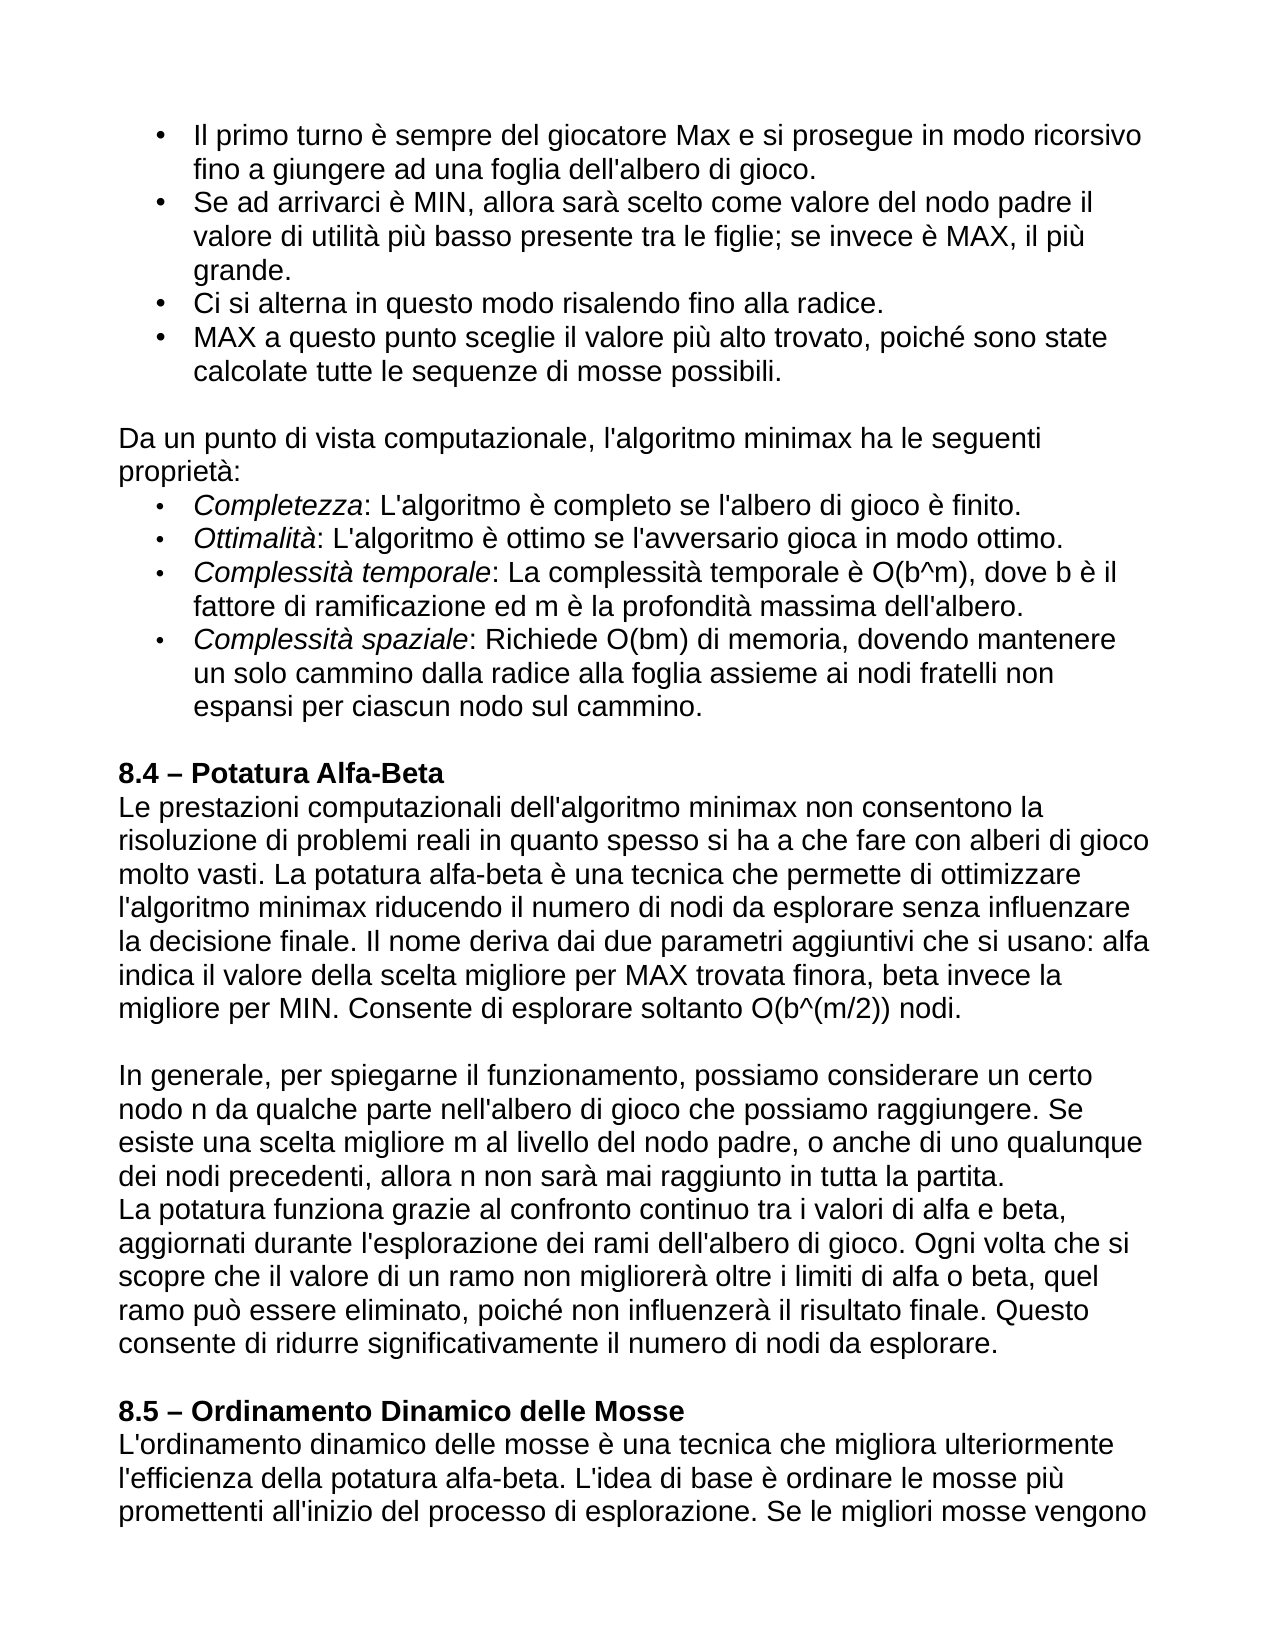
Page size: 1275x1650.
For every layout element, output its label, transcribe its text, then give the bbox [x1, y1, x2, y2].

list Ci si alterna in questo modo risalendo fino alla radice. [156, 286, 1157, 320]
text Da un punto di vista computazionale, l'algoritmo minimax ha le seguenti proprietà: [118, 421, 1157, 488]
text Le prestazioni computazionali dell'algoritmo minimax non consentono la risoluzione di problemi reali in quanto spesso si ha a che fare con alberi di gioco molto vasti. La potatura alfa-beta è una tecnica che permette di ottimizzare l'algoritmo minimax riducendo il numero di nodi da esplorare senza influenzare la decisione finale. Il nome deriva dai due parametri aggiuntivi che si usano: alfa indica il valore della scelta migliore per MAX trovata finora, beta invece la migliore per MIN. Consente di esplorare soltanto O(b^(m/2)) nodi. [118, 790, 1157, 1024]
text In generale, per spiegarne il funzionamento, possiamo considerare un certo nodo n da qualche parte nell'albero di gioco che possiamo raggiungere. Se esiste una scelta migliore m al livello del nodo padre, o anche di uno qualunque dei nodi precedenti, allora n non sarà mai raggiunto in tutta la partita. [118, 1058, 1157, 1192]
text La potatura funziona grazie al confronto continuo tra i valori di alfa e beta, aggiornati durante l'esplorazione dei rami dell'albero di gioco. Ogni volta che si scopre che il valore di un ramo non migliorerà oltre i limiti di alfa o beta, quel ramo può essere eliminato, poiché non influenzerà il risultato finale. Questo consente di ridurre significativamente il numero di nodi da esplorare. [118, 1192, 1157, 1360]
list Se ad arrivarci è MIN, allora sarà scelto come valore del nodo padre il valore di utilità più basso presente tra le figlie; se invece è MAX, il più grande. [156, 185, 1157, 286]
list Complessità temporale: La complessità temporale è O(b^m), dove b è il fattore di ramificazione ed m è la profondità massima dell'albero. [156, 555, 1157, 622]
list Il primo turno è sempre del giocatore Max e si prosegue in modo ricorsivo fino a giungere ad una foglia dell'albero di gioco. [156, 118, 1157, 185]
list Complessità spaziale: Richiede O(bm) di memoria, dovendo mantenere un solo cammino dalla radice alla foglia assieme ai nodi fratelli non espansi per ciascun nodo sul cammino. [156, 622, 1157, 723]
list Ottimalità: L'algoritmo è ottimo se l'avversario gioca in modo ottimo. [156, 521, 1157, 555]
text 8.4 – Potatura Alfa-Beta [118, 756, 1157, 790]
list MAX a questo punto sceglie il valore più alto trovato, poiché sono state calcolate tutte le sequenze di mosse possibili. [156, 320, 1157, 387]
list Completezza: L'algoritmo è completo se l'albero di gioco è finito. [156, 488, 1157, 521]
text 8.5 – Ordinamento Dinamico delle Mosse [118, 1393, 1157, 1427]
text L'ordinamento dinamico delle mosse è una tecnica che migliora ulteriormente l'efficienza della potatura alfa-beta. L'idea di base è ordinare le mosse più promettenti all'inizio del processo di esplorazione. Se le migliori mosse vengono [118, 1427, 1157, 1528]
